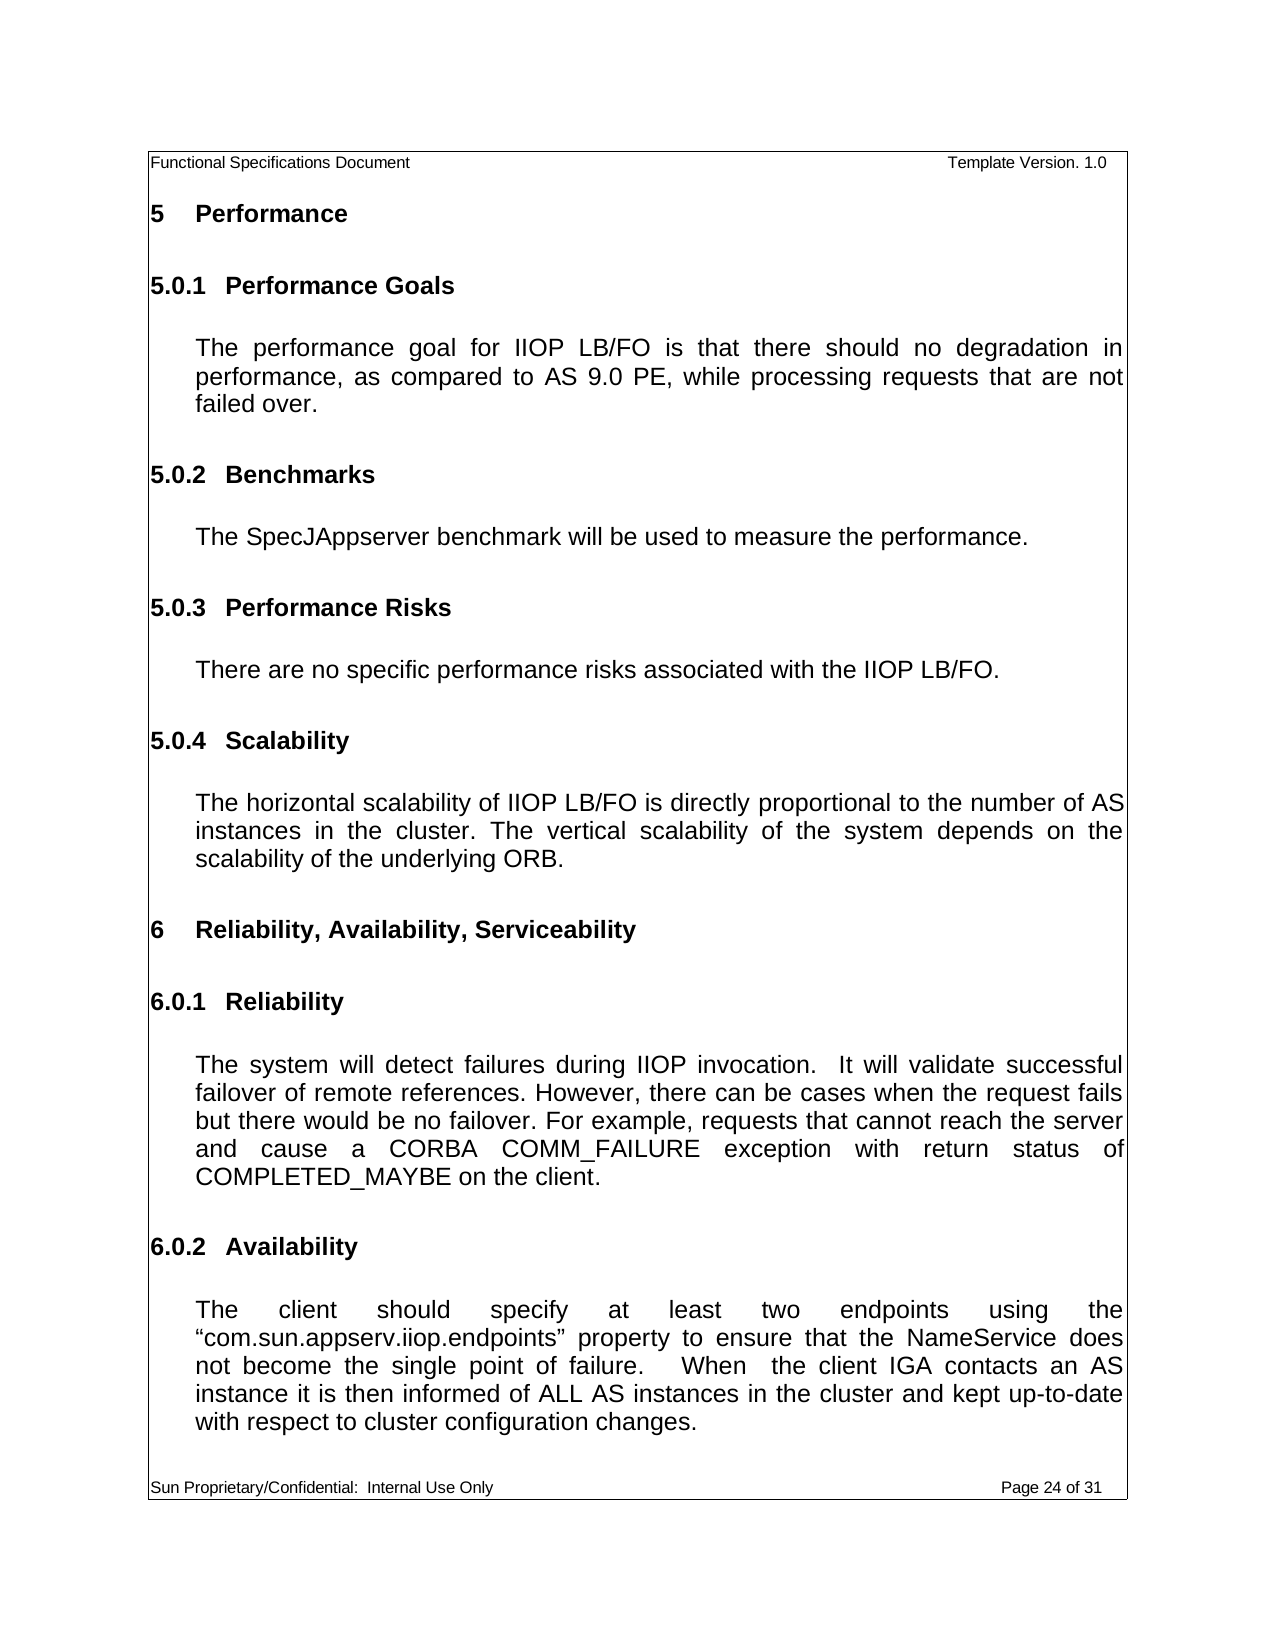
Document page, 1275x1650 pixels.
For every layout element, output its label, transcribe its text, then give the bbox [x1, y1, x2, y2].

text The horizontal scalability of IIOP LB/FO is directly proportional to the number of AS instances in the cluster. The vertical scalability of the system depends on the scalability of the underlying ORB. [195, 789, 1125, 873]
subtitle Scalability [150, 727, 1125, 755]
subtitle Performance Risks [150, 594, 1125, 622]
subtitle Reliability, Availability, Serviceability [150, 916, 1125, 944]
text The performance goal for IIOP LB/FO is that there should no degradation in performance, as compared to AS 9.0 PE, while processing requests that are not failed over. [195, 334, 1125, 418]
subtitle Benchmarks [150, 461, 1125, 489]
text There are no specific performance risks associated with the IIOP LB/FO. [195, 656, 1125, 684]
subtitle Availability [150, 1233, 1125, 1261]
subtitle Reliability [150, 988, 1125, 1016]
text The client should specify at least two endpoints using the “com.sun.appserv.iiop.endpoints” property to ensure that the NameService does not become the single point of failure. When the client IGA contacts an AS instance it is then informed of ALL AS instances in the cluster and kept up-to-date with respect to cluster configuration changes. [195, 1296, 1125, 1436]
subtitle Performance Goals [150, 272, 1125, 300]
subtitle Performance [150, 200, 1125, 228]
text The SpecJAppserver benchmark will be used to measure the performance. [195, 523, 1125, 551]
text The system will detect failures during IIOP invocation. It will validate successful failover of remote references. However, there can be cases when the request fails but there would be no failover. For example, requests that cannot reach the server and cause a CORBA COMM_FAILURE exception with return status of COMPLETED_MAYBE on the client. [195, 1051, 1125, 1191]
